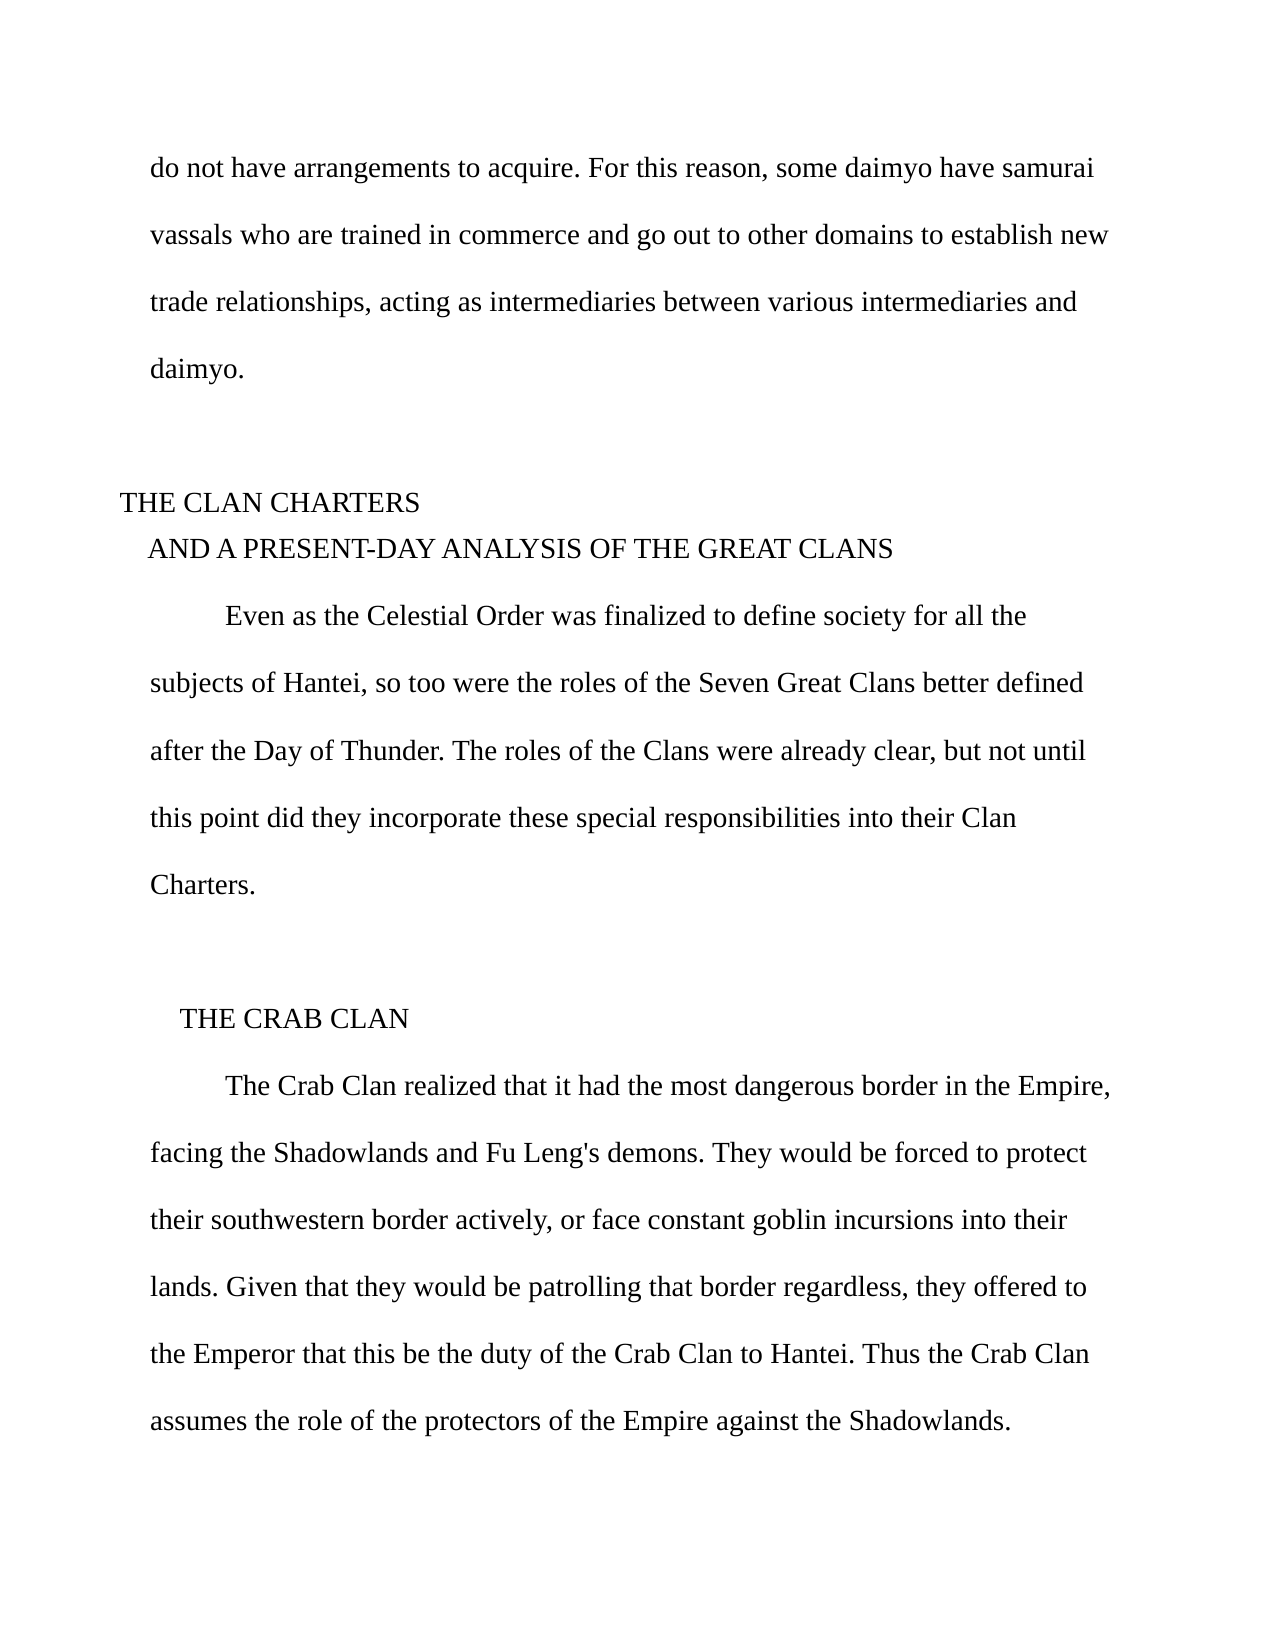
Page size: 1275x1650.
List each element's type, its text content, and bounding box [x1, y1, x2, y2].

text The Crab Clan realized that it had the most dangerous border in the Empire, facing the Shadowlands and Fu Leng's demons. They would be forced to protect their southwestern border actively, or face constant goblin incursions into their lands. Given that they would be patrolling that border regardless, they offered to the Emperor that this be the duty of the Crab Clan to Hantei. Thus the Crab Clan assumes the role of the protectors of the Empire against the Shadowlands. [150, 1068, 1125, 1437]
text do not have arrangements to acquire. For this reason, some daimyo have samurai vassals who are trained in commerce and go out to other domains to establish new trade relationships, acting as intermediaries between various intermediaries and daimyo. [150, 150, 1125, 385]
text AND A PRESENT-DAY ANALYSIS OF THE GREAT CLANS [147, 531, 1125, 565]
text THE CRAB CLAN [150, 1001, 1125, 1034]
text Even as the Celestial Order was finalized to define society for all the subjects of Hantei, so too were the roles of the Seven Great Clans better defined after the Day of Thunder. The roles of the Clans were already clear, but not until this point did they incorporate these special responsibilities into their Clan Charters. [150, 598, 1125, 900]
text THE CLAN CHARTERS [119, 485, 1125, 519]
